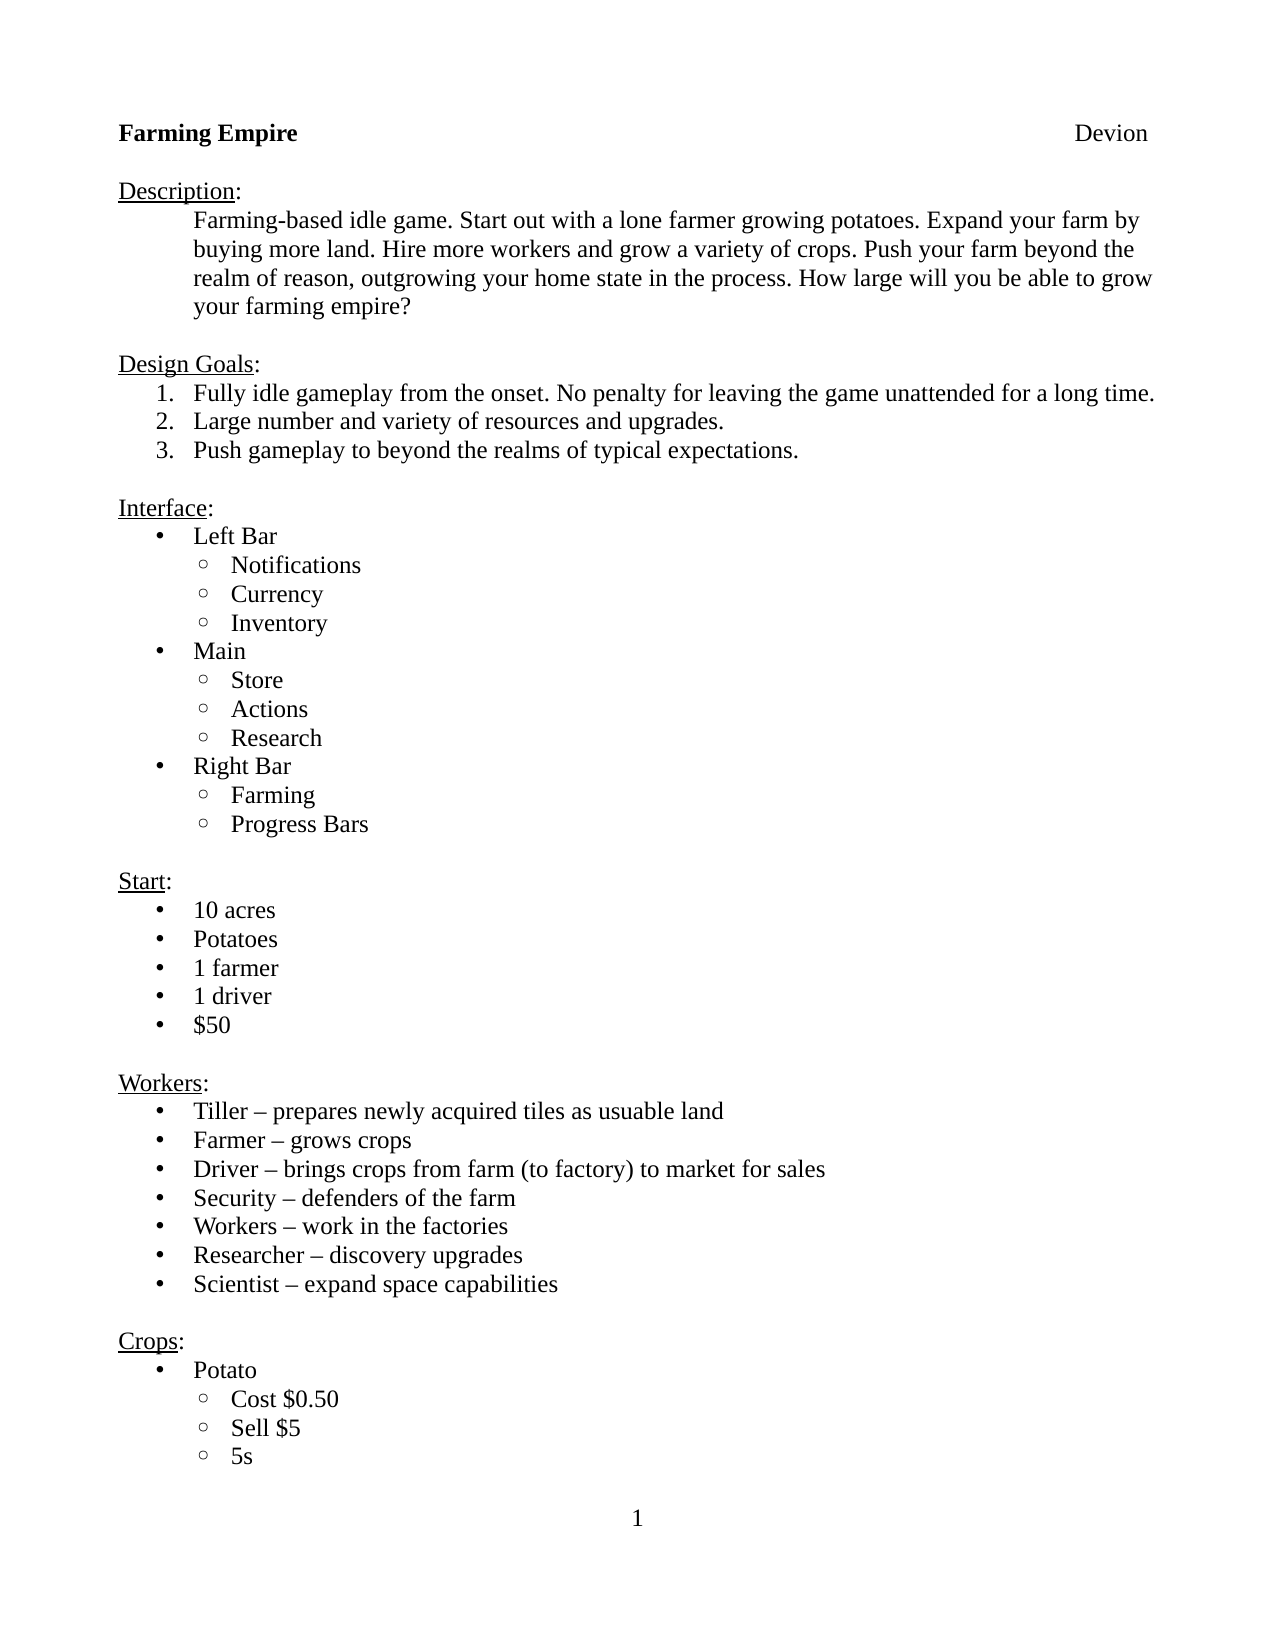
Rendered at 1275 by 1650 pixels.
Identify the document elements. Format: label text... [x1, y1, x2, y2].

list 1 driver [156, 981, 1157, 1010]
list Push gameplay to beyond the realms of typical expectations. [156, 435, 1157, 464]
list Actions [193, 694, 1157, 723]
text Workers: [118, 1068, 1157, 1096]
list Progress Bars [193, 809, 1157, 838]
list Large number and variety of resources and upgrades. [156, 406, 1157, 435]
text Design Goals: [118, 349, 1157, 378]
text Description: [118, 176, 1157, 205]
list Driver – brings crops from farm (to factory) to market for sales [156, 1154, 1157, 1183]
list Main [156, 636, 1157, 665]
list Sell $5 [193, 1413, 1157, 1441]
list Potatoes [156, 924, 1157, 953]
list Research [193, 723, 1157, 751]
list 5s [193, 1441, 1157, 1470]
list Researcher – discovery upgrades [156, 1240, 1157, 1269]
list Fully idle gameplay from the onset. No penalty for leaving the game unattended for a long time. [156, 378, 1157, 406]
list Workers – work in the factories [156, 1211, 1157, 1240]
list Potato [156, 1355, 1157, 1384]
list Farming [193, 780, 1157, 809]
list Notifications [193, 550, 1157, 579]
list Cost $0.50 [193, 1384, 1157, 1413]
list Currency [193, 579, 1157, 608]
list Scientist – expand space capabilities [156, 1269, 1157, 1298]
list 10 acres [156, 895, 1157, 924]
list Farmer – grows crops [156, 1125, 1157, 1154]
list Store [193, 665, 1157, 694]
list $50 [156, 1010, 1157, 1039]
list Inventory [193, 608, 1157, 636]
list 1 farmer [156, 953, 1157, 981]
list Tiller – prepares newly acquired tiles as usuable land [156, 1096, 1157, 1125]
text Interface: [118, 493, 1157, 521]
list Right Bar [156, 751, 1157, 780]
text Farming-based idle game. Start out with a lone farmer growing potatoes. Expand your farm by buying more land. Hire more workers and grow a variety of crops. Push your farm beyond the realm of reason, outgrowing your home state in the process. How large will you be able to grow your farming empire? [193, 205, 1157, 320]
text Start: [118, 866, 1157, 895]
list Security – defenders of the farm [156, 1183, 1157, 1211]
list Left Bar [156, 521, 1157, 550]
text Crops: [118, 1326, 1157, 1355]
